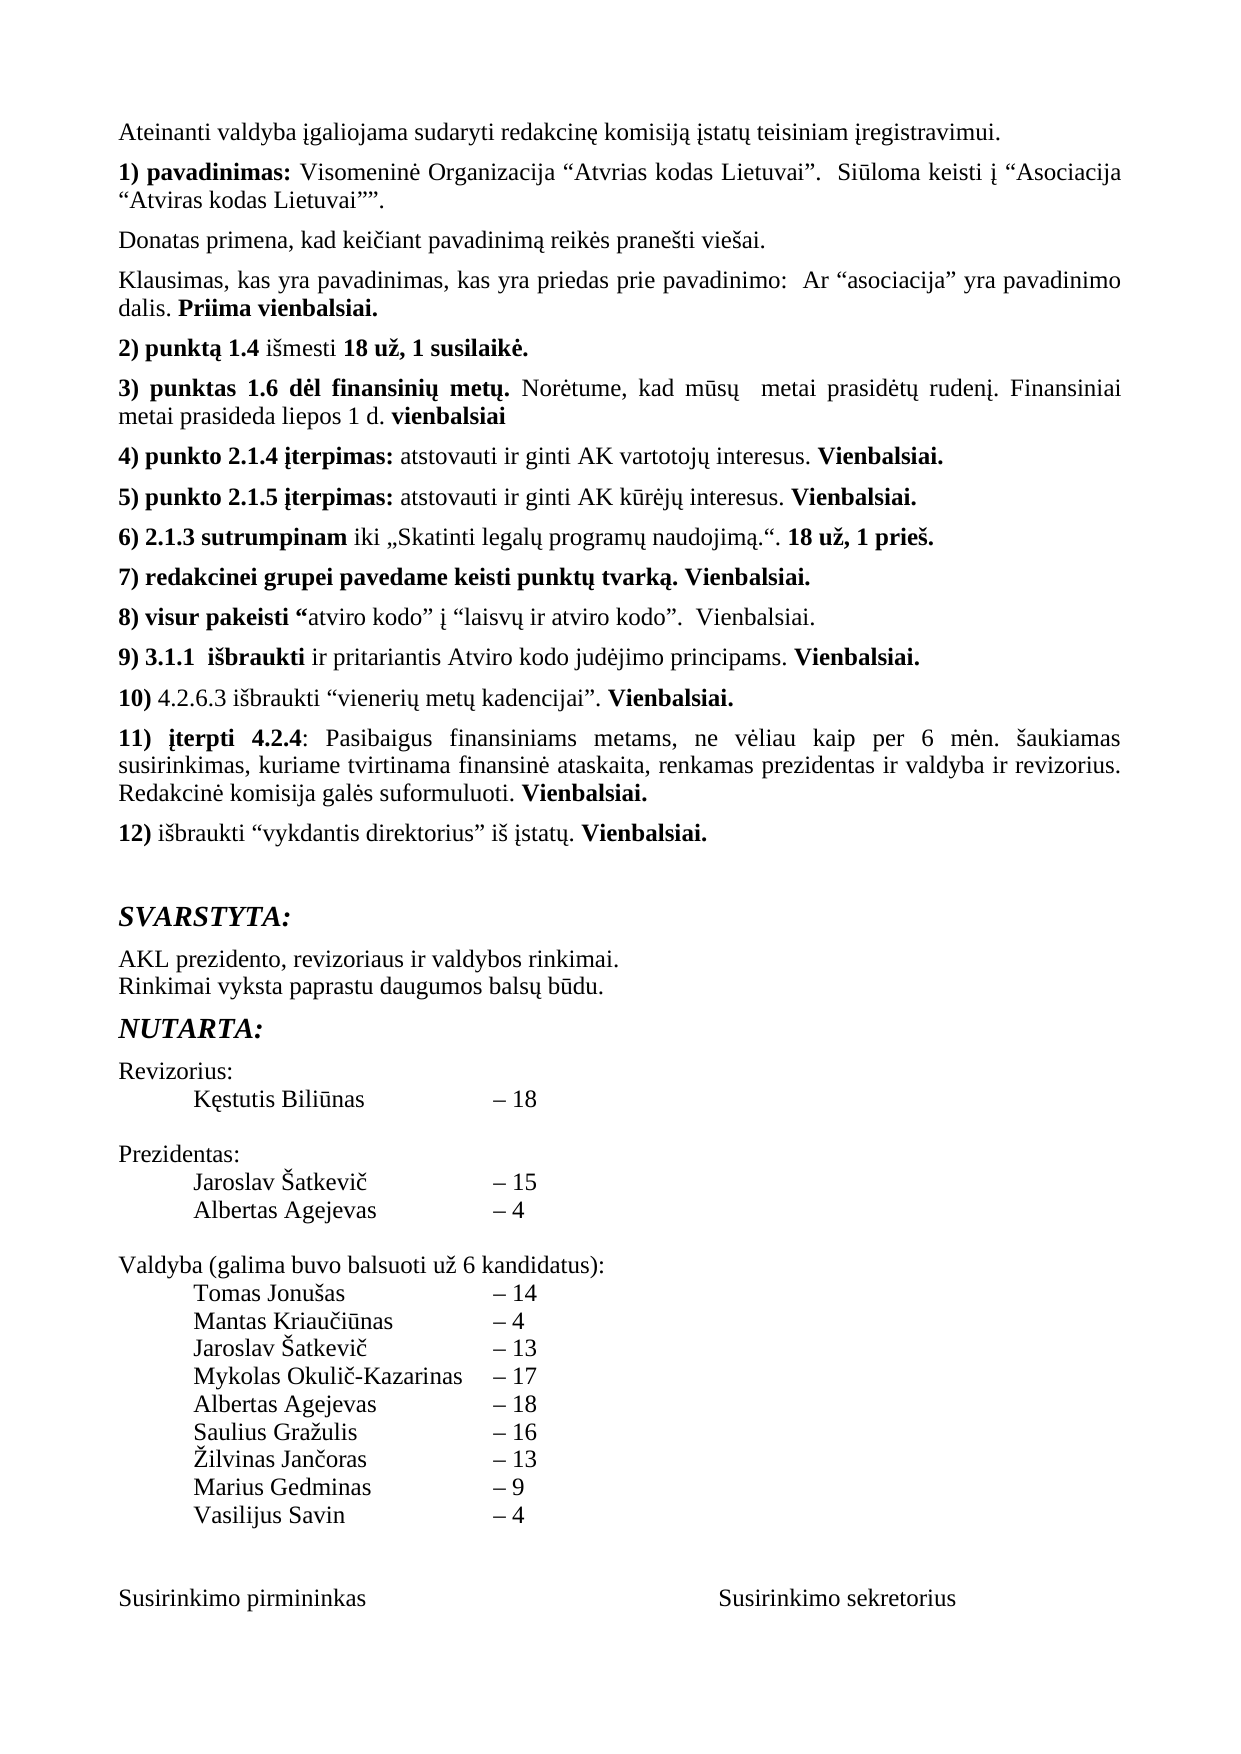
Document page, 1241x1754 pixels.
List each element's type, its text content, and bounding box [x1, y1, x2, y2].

text Mantas Kriaučiūnas – 4 [118, 1307, 1122, 1334]
text 7) redakcinei grupei pavedame keisti punktų tvarką. Vienbalsiai. [118, 563, 1122, 591]
text Jaroslav Šatkevič – 15 [118, 1168, 1122, 1196]
text Donatas primena, kad keičiant pavadinimą reikės pranešti viešai. [118, 226, 1122, 254]
text 8) visur pakeisti “atviro kodo” į “laisvų ir atviro kodo”. Vienbalsiai. [118, 603, 1122, 631]
text 9) 3.1.1 išbraukti ir pritariantis Atviro kodo judėjimo principams. Vienbalsiai. [118, 643, 1122, 671]
text Tomas Jonušas – 14 [118, 1279, 1122, 1307]
text Klausimas, kas yra pavadinimas, kas yra priedas prie pavadinimo: Ar “asociacija” yra pavadinimo dalis. Priima vienbalsiai. [118, 266, 1122, 322]
subtitle NUTARTA: [118, 1013, 1122, 1045]
text Žilvinas Jančoras – 13 [118, 1445, 1122, 1473]
text Susirinkimo pirmininkas Susirinkimo sekretorius [118, 1584, 1122, 1612]
text Valdyba (galima buvo balsuoti už 6 kandidatus): [118, 1251, 1122, 1279]
text Vasilijus Savin – 4 [118, 1501, 1122, 1528]
text 1) pavadinimas: Visomeninė Organizacija “Atvrias kodas Lietuvai”. Siūloma keisti į “Asociacija “Atviras kodas Lietuvai””. [118, 158, 1122, 214]
text Mykolas Okulič-Kazarinas – 17 [118, 1362, 1122, 1390]
text AKL prezidento, revizoriaus ir valdybos rinkimai. [118, 945, 1122, 972]
text Ateinanti valdyba įgaliojama sudaryti redakcinę komisiją įstatų teisiniam įregistravimui. [118, 118, 1122, 146]
text Marius Gedminas – 9 [118, 1473, 1122, 1501]
text Jaroslav Šatkevič – 13 [118, 1334, 1122, 1362]
text Rinkimai vyksta paprastu daugumos balsų būdu. [118, 972, 1122, 1000]
text 2) punktą 1.4 išmesti 18 už, 1 susilaikė. [118, 334, 1122, 362]
text Albertas Agejevas – 18 [118, 1390, 1122, 1418]
text 12) išbraukti “vykdantis direktorius” iš įstatų. Vienbalsiai. [118, 819, 1122, 847]
text 4) punkto 2.1.4 įterpimas: atstovauti ir ginti AK vartotojų interesus. Vienbalsiai. [118, 442, 1122, 470]
text Kęstutis Biliūnas – 18 [118, 1085, 1122, 1113]
text 5) punkto 2.1.5 įterpimas: atstovauti ir ginti AK kūrėjų interesus. Vienbalsiai. [118, 483, 1122, 510]
text 3) punktas 1.6 dėl finansinių metų. Norėtume, kad mūsų metai prasidėtų rudenį. Finansiniai metai prasideda liepos 1 d. vienbalsiai [118, 374, 1122, 430]
text 10) 4.2.6.3 išbraukti “vienerių metų kadencijai”. Vienbalsiai. [118, 684, 1122, 711]
text Revizorius: [118, 1057, 1122, 1085]
subtitle SVARSTYTA: [118, 900, 1122, 932]
text 11) įterpti 4.2.4: Pasibaigus finansiniams metams, ne vėliau kaip per 6 mėn. šaukiamas susirinkimas, kuriame tvirtinama finansinė ataskaita, renkamas prezidentas ir valdyba ir revizorius. Redakcinė komisija galės suformuluoti. Vienbalsiai. [118, 724, 1122, 807]
text 6) 2.1.3 sutrumpinam iki „Skatinti legalų programų naudojimą.“. 18 už, 1 prieš. [118, 523, 1122, 551]
text Prezidentas: [118, 1141, 1122, 1168]
text Albertas Agejevas – 4 [118, 1196, 1122, 1224]
text Saulius Gražulis – 16 [118, 1418, 1122, 1445]
